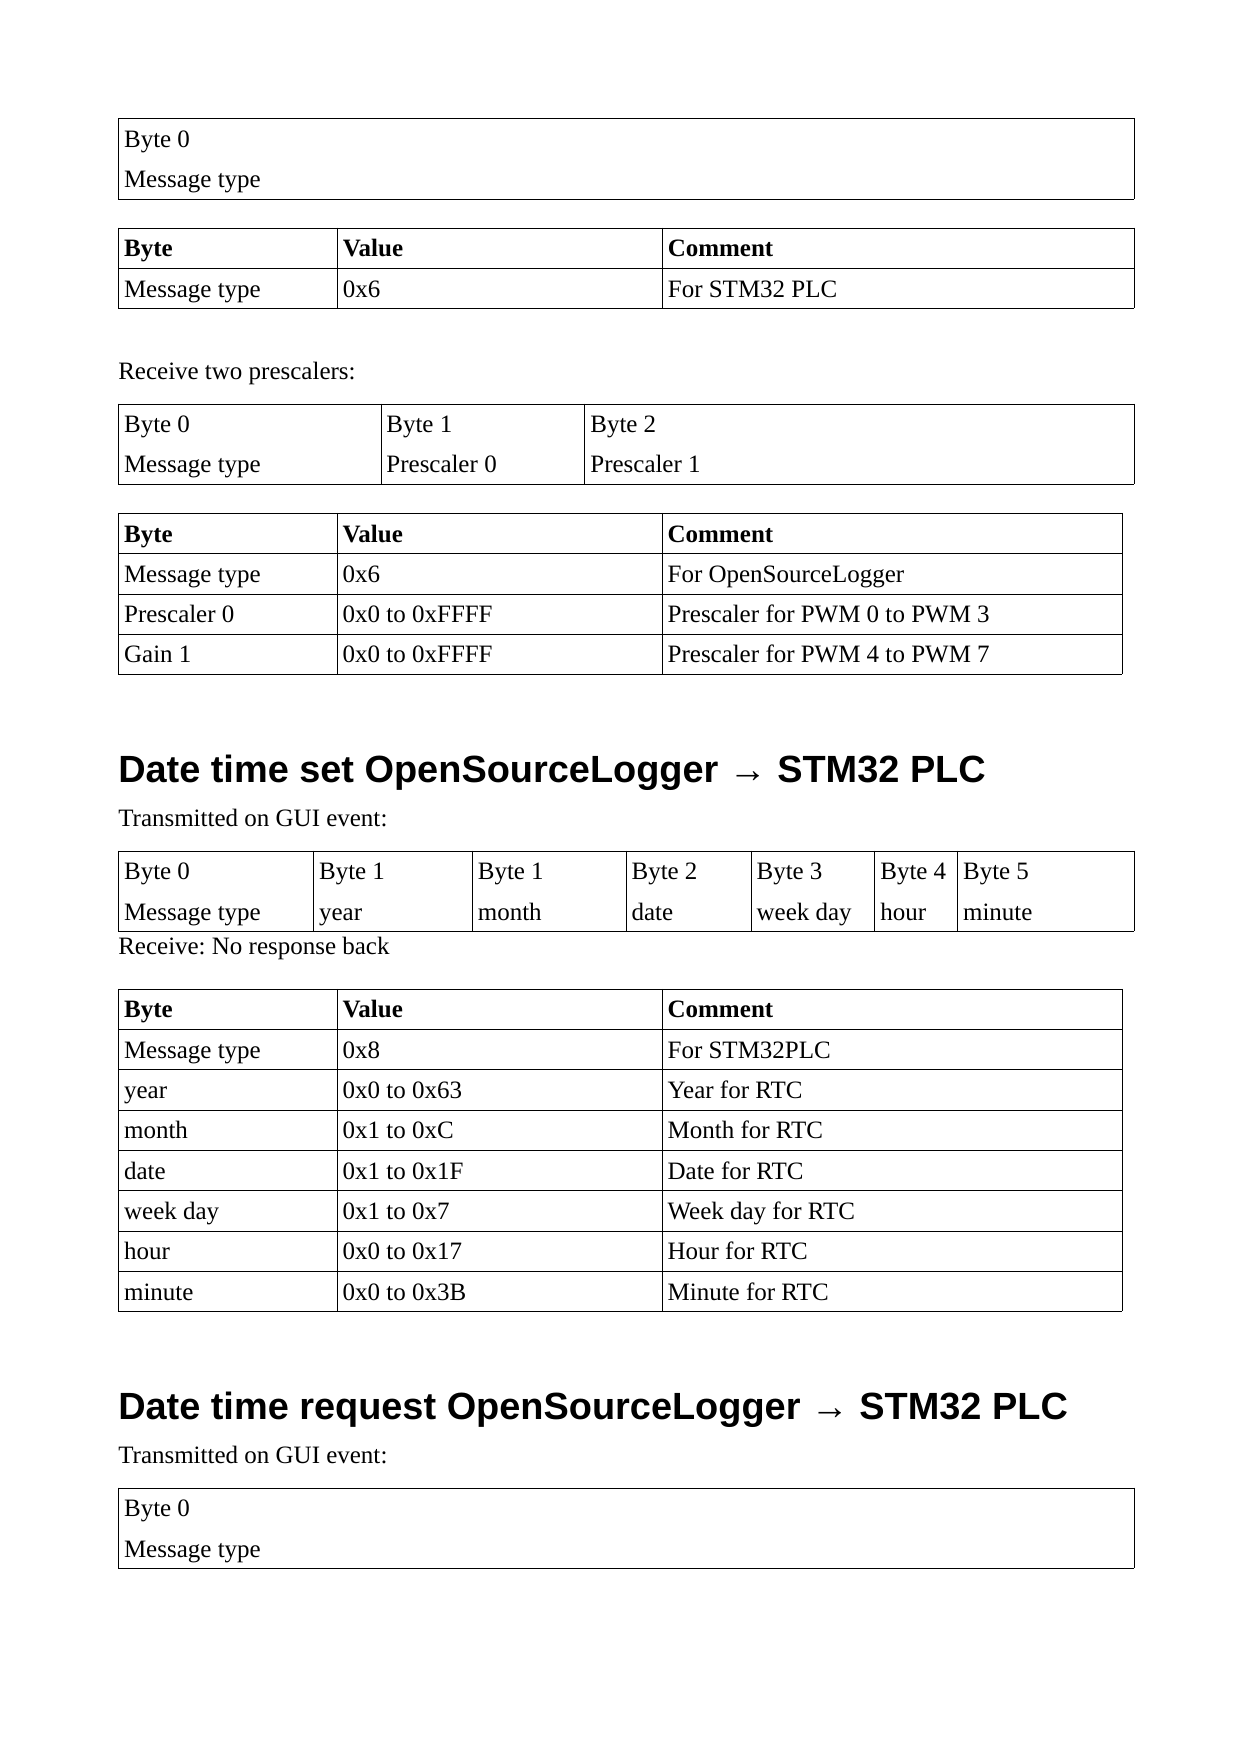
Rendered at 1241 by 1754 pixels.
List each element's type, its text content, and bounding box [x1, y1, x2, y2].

table_cell minute [958, 891, 1134, 931]
table_cell week day [752, 891, 874, 931]
table_cell For OpenSourceLogger [663, 554, 1122, 593]
table_cell 0x0 to 0x17 [338, 1232, 662, 1271]
table_header Value [338, 990, 662, 1029]
subtitle Date time request OpenSourceLogger → STM32 PLC [118, 1384, 1122, 1427]
table_cell hour [875, 891, 957, 931]
table_header Byte 4 [875, 852, 957, 891]
table_cell year [314, 891, 472, 931]
table_header Value [338, 514, 662, 553]
table_cell Message type [119, 159, 1134, 199]
table_cell Year for RTC [663, 1070, 1122, 1109]
table_header Byte 1 [382, 405, 584, 444]
table_cell 0x0 to 0x3B [338, 1272, 662, 1311]
text Receive: No response back [118, 932, 1122, 960]
table_cell 0x8 [338, 1030, 662, 1069]
table_cell 0x1 to 0x1F [338, 1151, 662, 1190]
table_cell year [119, 1070, 337, 1109]
table_cell Message type [119, 891, 313, 931]
table_cell Minute for RTC [663, 1272, 1122, 1311]
table_cell Prescaler for PWM 4 to PWM 7 [663, 635, 1122, 674]
text Transmitted on GUI event: [118, 1440, 1122, 1469]
table_cell For STM32 PLC [663, 269, 1134, 308]
table_header Byte [119, 990, 337, 1029]
table_header Byte 3 [752, 852, 874, 891]
table_cell Date for RTC [663, 1151, 1122, 1190]
table_cell Month for RTC [663, 1111, 1122, 1150]
table_cell 0x0 to 0x63 [338, 1070, 662, 1109]
table_cell 0x1 to 0xC [338, 1111, 662, 1150]
table_cell Prescaler 0 [382, 444, 584, 484]
table_header Byte 2 [585, 405, 1134, 444]
table_cell 0x0 to 0xFFFF [338, 595, 662, 634]
table_cell Message type [119, 554, 337, 593]
table_header Byte 5 [958, 852, 1134, 891]
table_cell date [627, 891, 751, 931]
table_header Comment [663, 229, 1134, 268]
table_cell 0x6 [338, 554, 662, 593]
table_cell 0x1 to 0x7 [338, 1191, 662, 1231]
table_header Byte 0 [119, 119, 1134, 158]
table_header Comment [663, 514, 1122, 553]
table_header Byte 0 [119, 405, 381, 444]
table_cell Prescaler for PWM 0 to PWM 3 [663, 595, 1122, 634]
table_cell Message type [119, 444, 381, 484]
table_header Byte 0 [119, 1489, 1134, 1528]
text Receive two prescalers: [118, 356, 1122, 384]
table_cell Message type [119, 1528, 1134, 1568]
table_header Comment [663, 990, 1122, 1029]
table_header Byte 2 [627, 852, 751, 891]
table_cell Hour for RTC [663, 1232, 1122, 1271]
subtitle Date time set OpenSourceLogger → STM32 PLC [118, 747, 1122, 790]
table_cell Gain 1 [119, 635, 337, 674]
table_header Value [338, 229, 662, 268]
table_header Byte 1 [473, 852, 626, 891]
table_header Byte 0 [119, 852, 313, 891]
table_header Byte [119, 229, 337, 268]
table_cell date [119, 1151, 337, 1190]
table_cell Message type [119, 269, 337, 308]
table_header Byte [119, 514, 337, 553]
table_cell Week day for RTC [663, 1191, 1122, 1231]
table_cell 0x0 to 0xFFFF [338, 635, 662, 674]
table_cell month [119, 1111, 337, 1150]
table_cell 0x6 [338, 269, 662, 308]
table_cell Prescaler 1 [585, 444, 1134, 484]
table_cell minute [119, 1272, 337, 1311]
table_cell hour [119, 1232, 337, 1271]
table_cell For STM32PLC [663, 1030, 1122, 1069]
text Transmitted on GUI event: [118, 803, 1122, 832]
table_cell Message type [119, 1030, 337, 1069]
table_cell week day [119, 1191, 337, 1231]
table_header Byte 1 [314, 852, 472, 891]
table_cell month [473, 891, 626, 931]
table_cell Prescaler 0 [119, 595, 337, 634]
